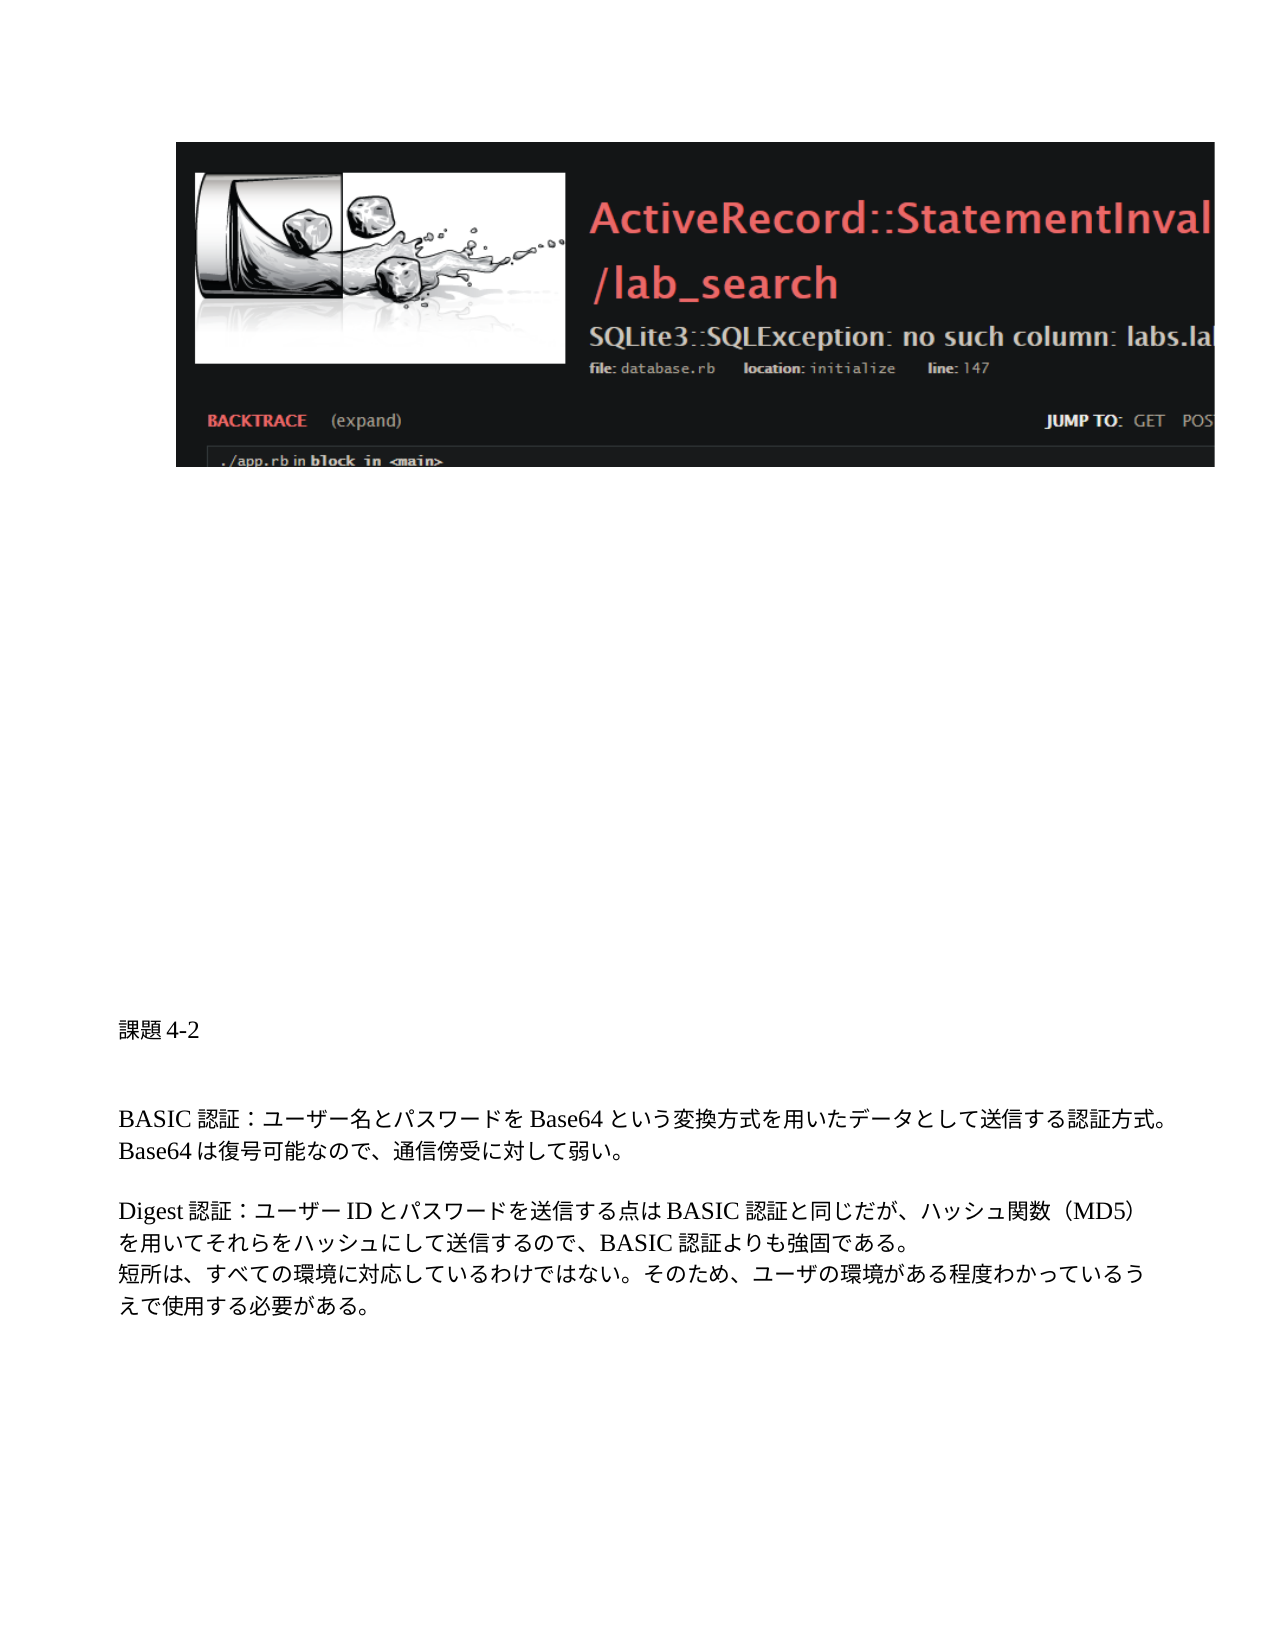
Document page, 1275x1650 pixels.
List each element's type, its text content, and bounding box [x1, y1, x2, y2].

text 短所は、すべての環境に対応しているわけではない。そのため、ユーザの環境がある程度わかっているうえで使用する必要がある。 [118, 1257, 1157, 1321]
text BASIC認証：ユーザー名とパスワードをBase64という変換方式を用いたデータとして送信する認証方式。Base64は復号可能なので、通信傍受に対して弱い。 [118, 1102, 1157, 1165]
text 課題4-2 [118, 1013, 1157, 1044]
picture [176, 142, 1215, 467]
text Digest認証：ユーザーIDとパスワードを送信する点はBASIC認証と同じだが、ハッシュ関数（MD5）を用いてそれらをハッシュにして送信するので、BASIC認証よりも強固である。 [118, 1194, 1157, 1257]
